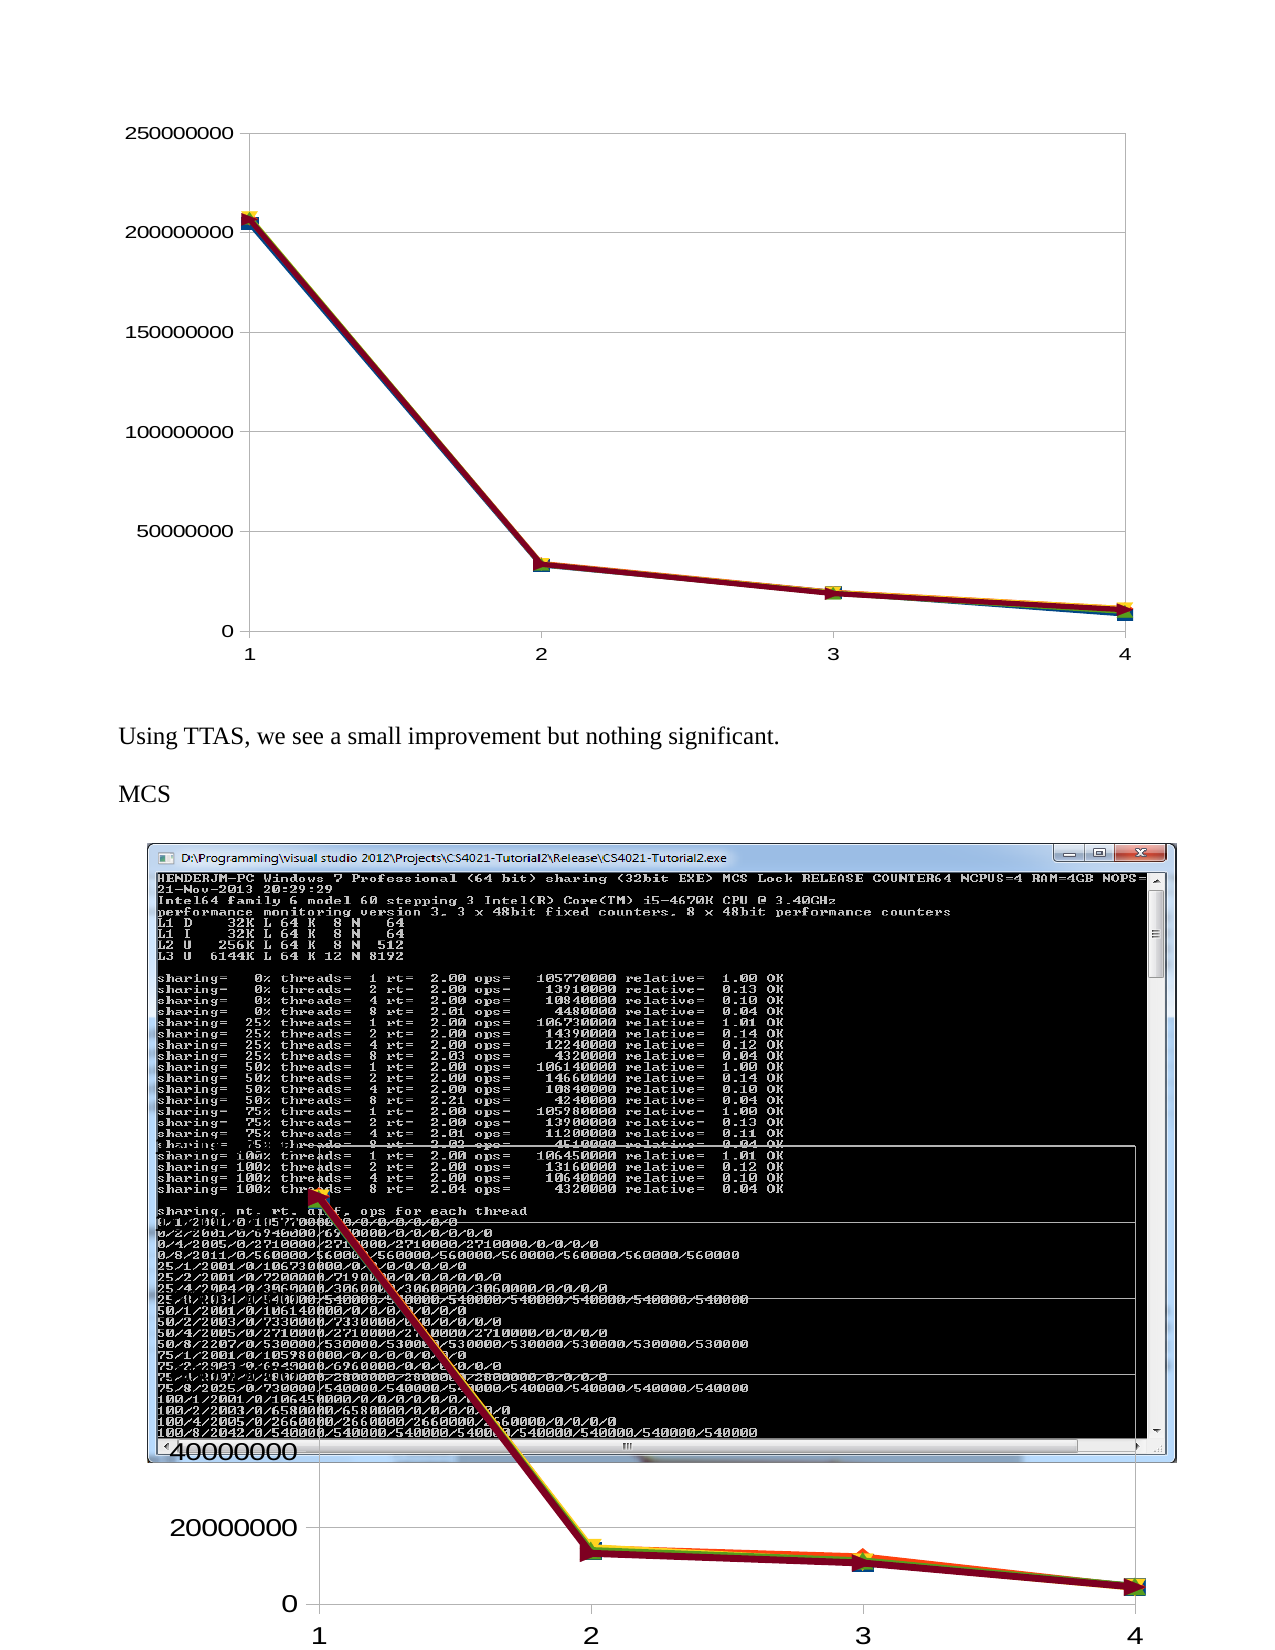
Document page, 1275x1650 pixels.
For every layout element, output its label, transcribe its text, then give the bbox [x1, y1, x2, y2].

picture [522, 1452, 1135, 1463]
picture [345, 1223, 1135, 1298]
picture [320, 1209, 330, 1222]
picture [320, 1147, 1135, 1222]
text MCS [118, 779, 1157, 808]
picture [320, 1375, 507, 1451]
text Using TTAS, we see a small improvement but nothing significant. [118, 721, 1157, 750]
picture [320, 1452, 516, 1463]
picture [462, 1375, 1135, 1451]
picture [320, 1299, 448, 1374]
picture [404, 1299, 1135, 1374]
picture [147, 843, 1177, 1463]
picture [320, 1223, 389, 1298]
